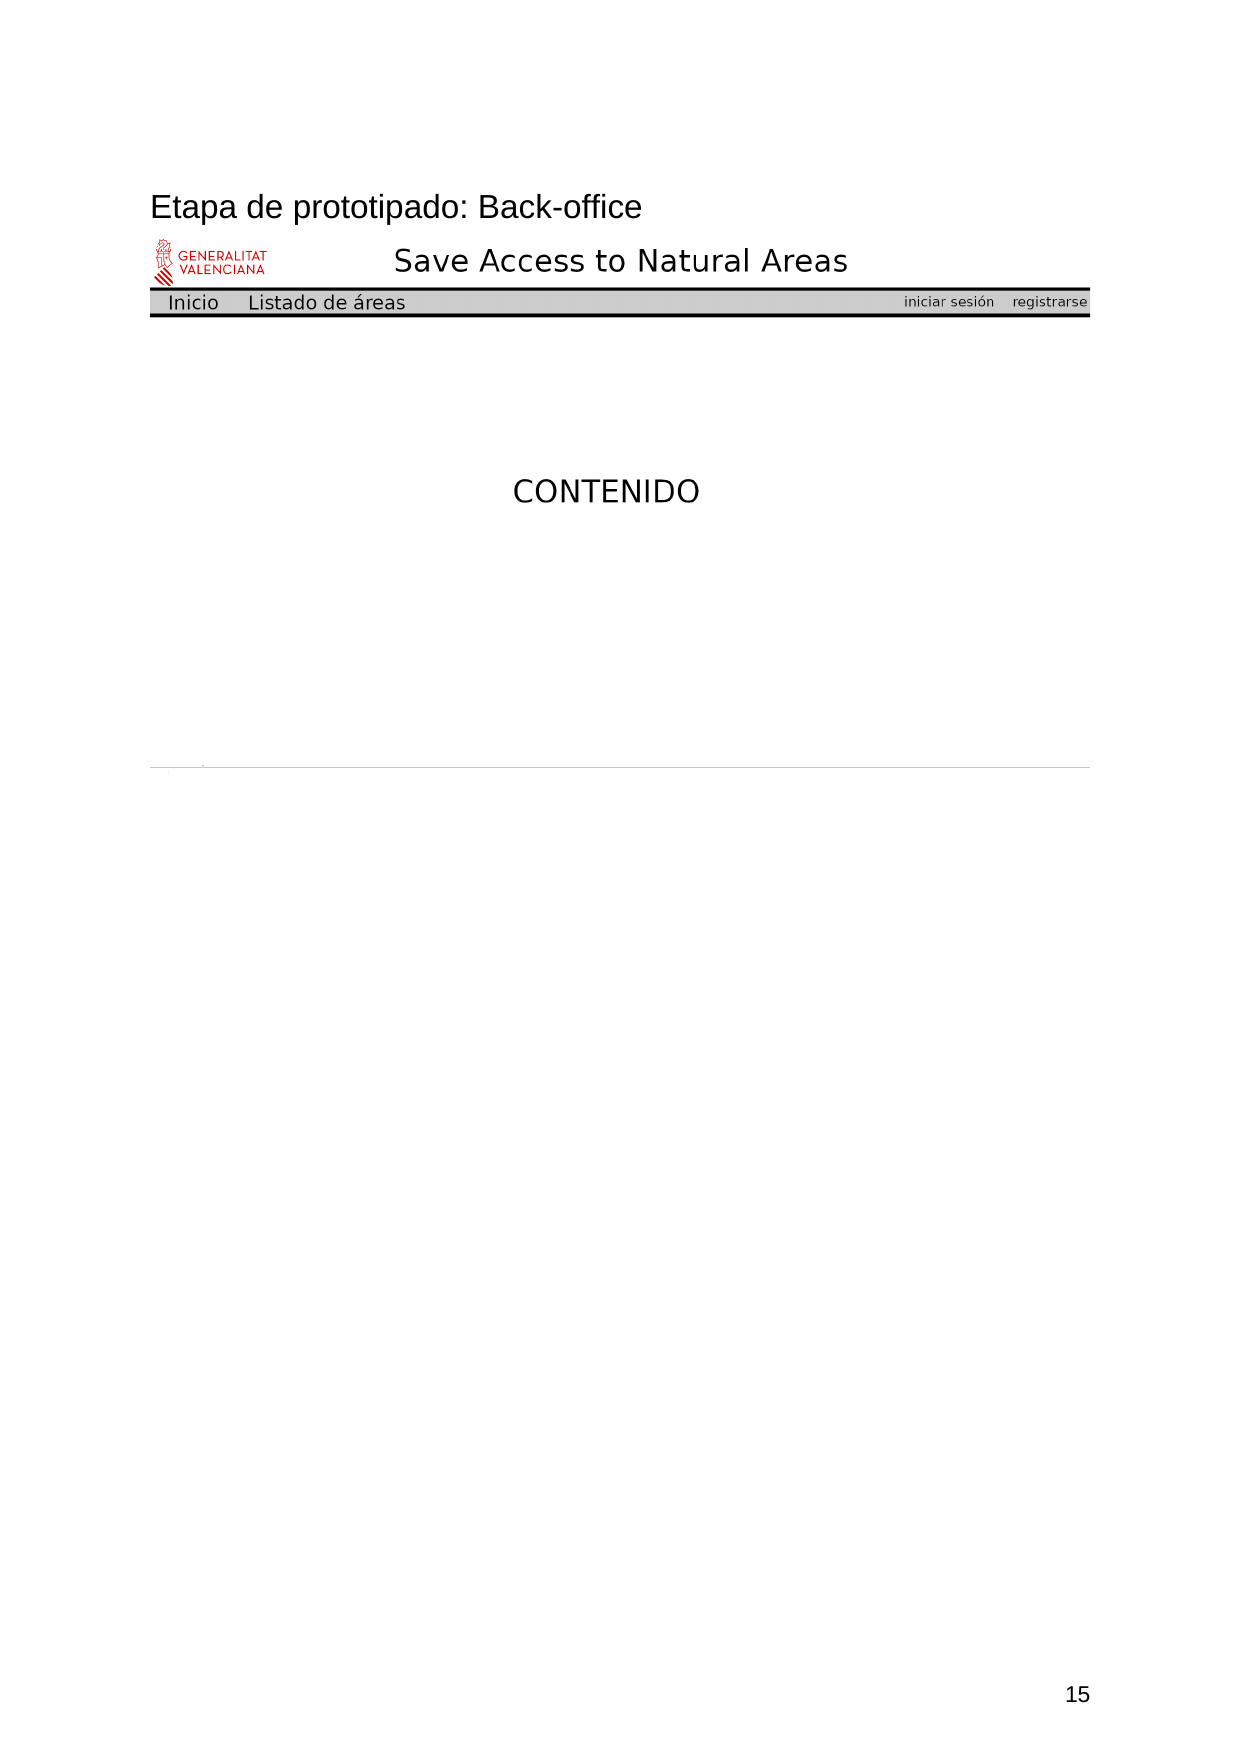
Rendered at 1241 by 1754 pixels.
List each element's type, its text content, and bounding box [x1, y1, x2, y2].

subtitle Etapa de prototipado: Back-office [150, 187, 1090, 226]
picture [150, 238, 1091, 768]
